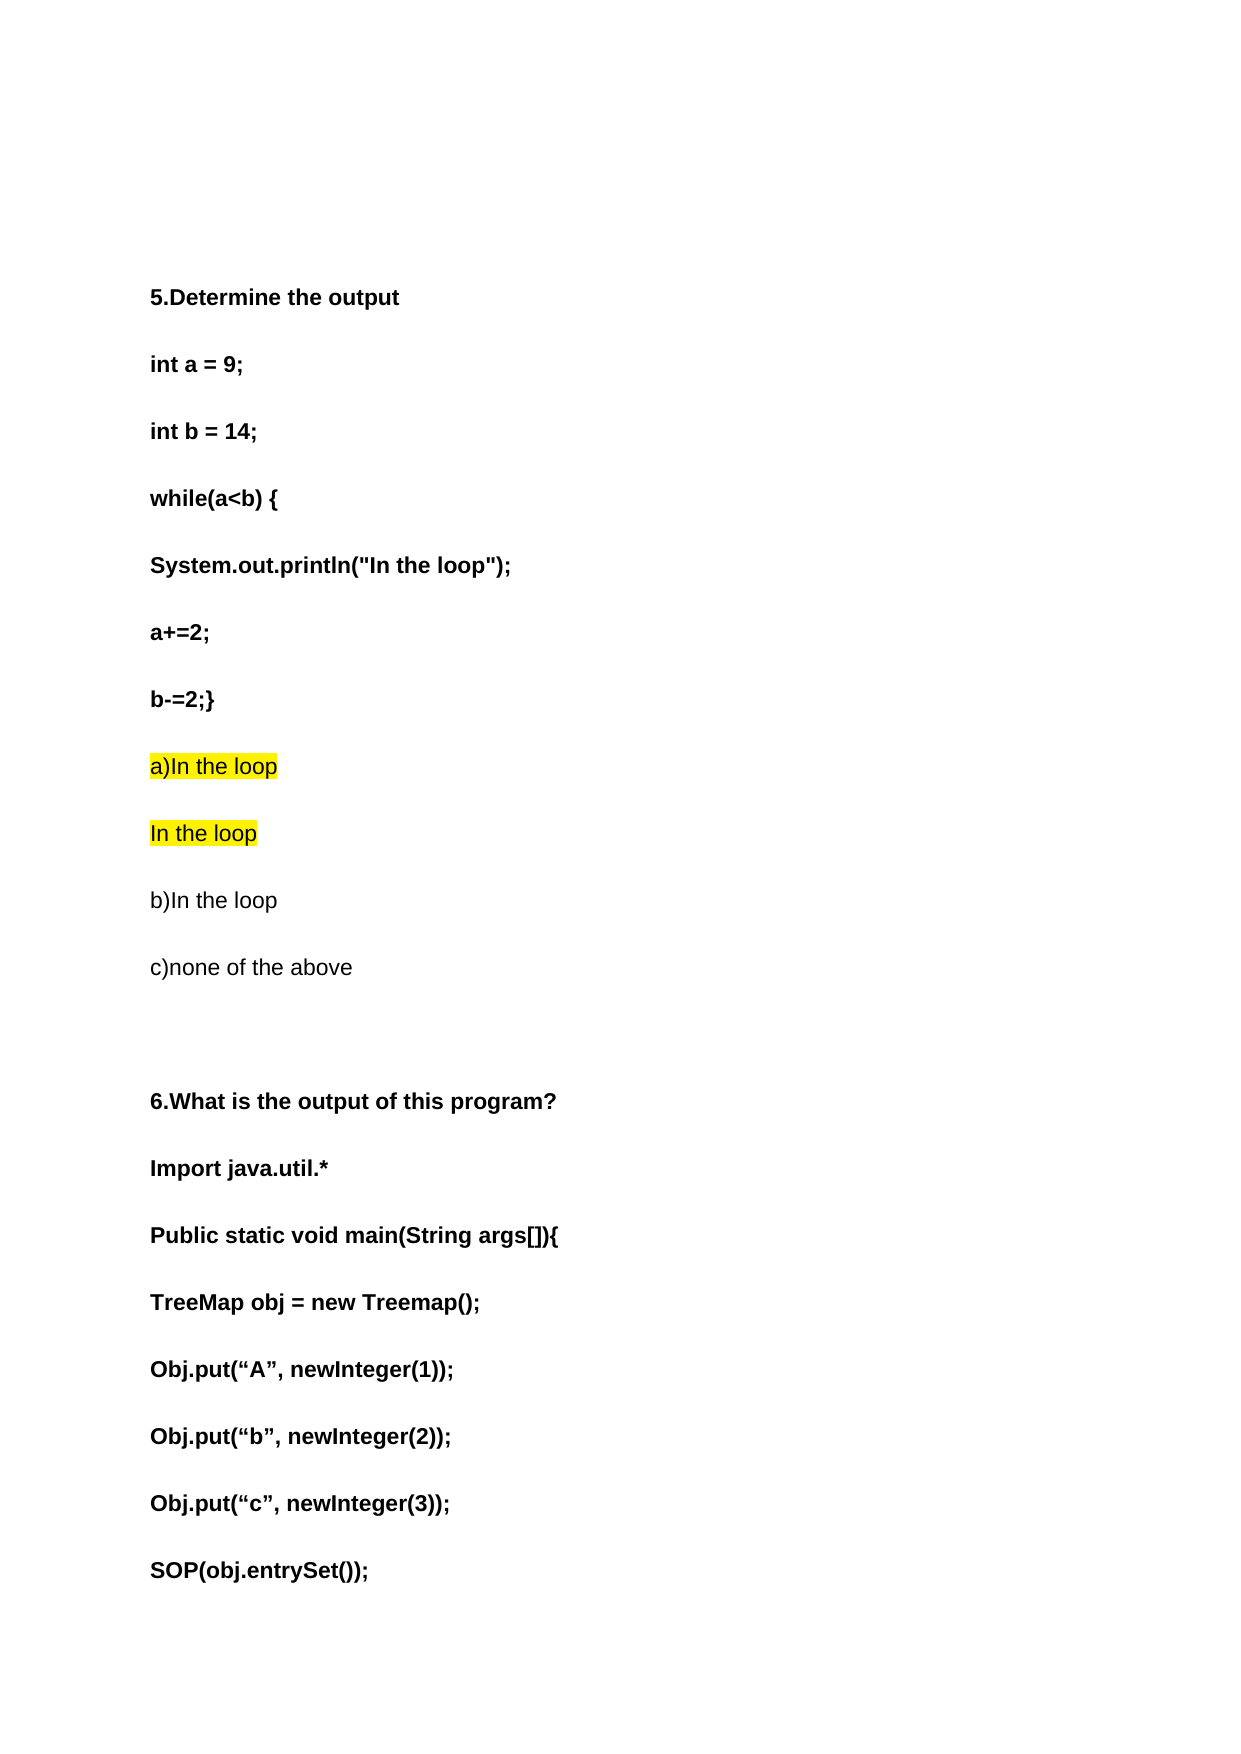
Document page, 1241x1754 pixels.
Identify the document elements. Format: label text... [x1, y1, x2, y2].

text SOP(obj.entrySet()); [150, 1557, 1090, 1583]
text Obj.put(“b”, newInteger(2)); [150, 1423, 1090, 1449]
text Obj.put(“A”, newInteger(1)); [150, 1356, 1090, 1382]
text a)In the loop [150, 753, 1090, 779]
text b-=2;} [150, 686, 1090, 712]
text In the loop [150, 820, 1090, 846]
text Obj.put(“c”, newInteger(3)); [150, 1489, 1090, 1516]
text 6.What is the output of this program? [150, 1088, 1090, 1114]
text int a = 9; [150, 351, 1090, 377]
text while(a<b) { [150, 485, 1090, 511]
text 5.Determine the output [150, 284, 1090, 310]
text int b = 14; [150, 418, 1090, 444]
text a+=2; [150, 619, 1090, 645]
text c)none of the above [150, 954, 1090, 980]
text b)In the loop [150, 887, 1090, 913]
text Import java.util.* [150, 1155, 1090, 1181]
text TreeMap obj = new Treemap(); [150, 1289, 1090, 1315]
text System.out.println("In the loop"); [150, 552, 1090, 578]
text Public static void main(String args[]){ [150, 1222, 1090, 1248]
